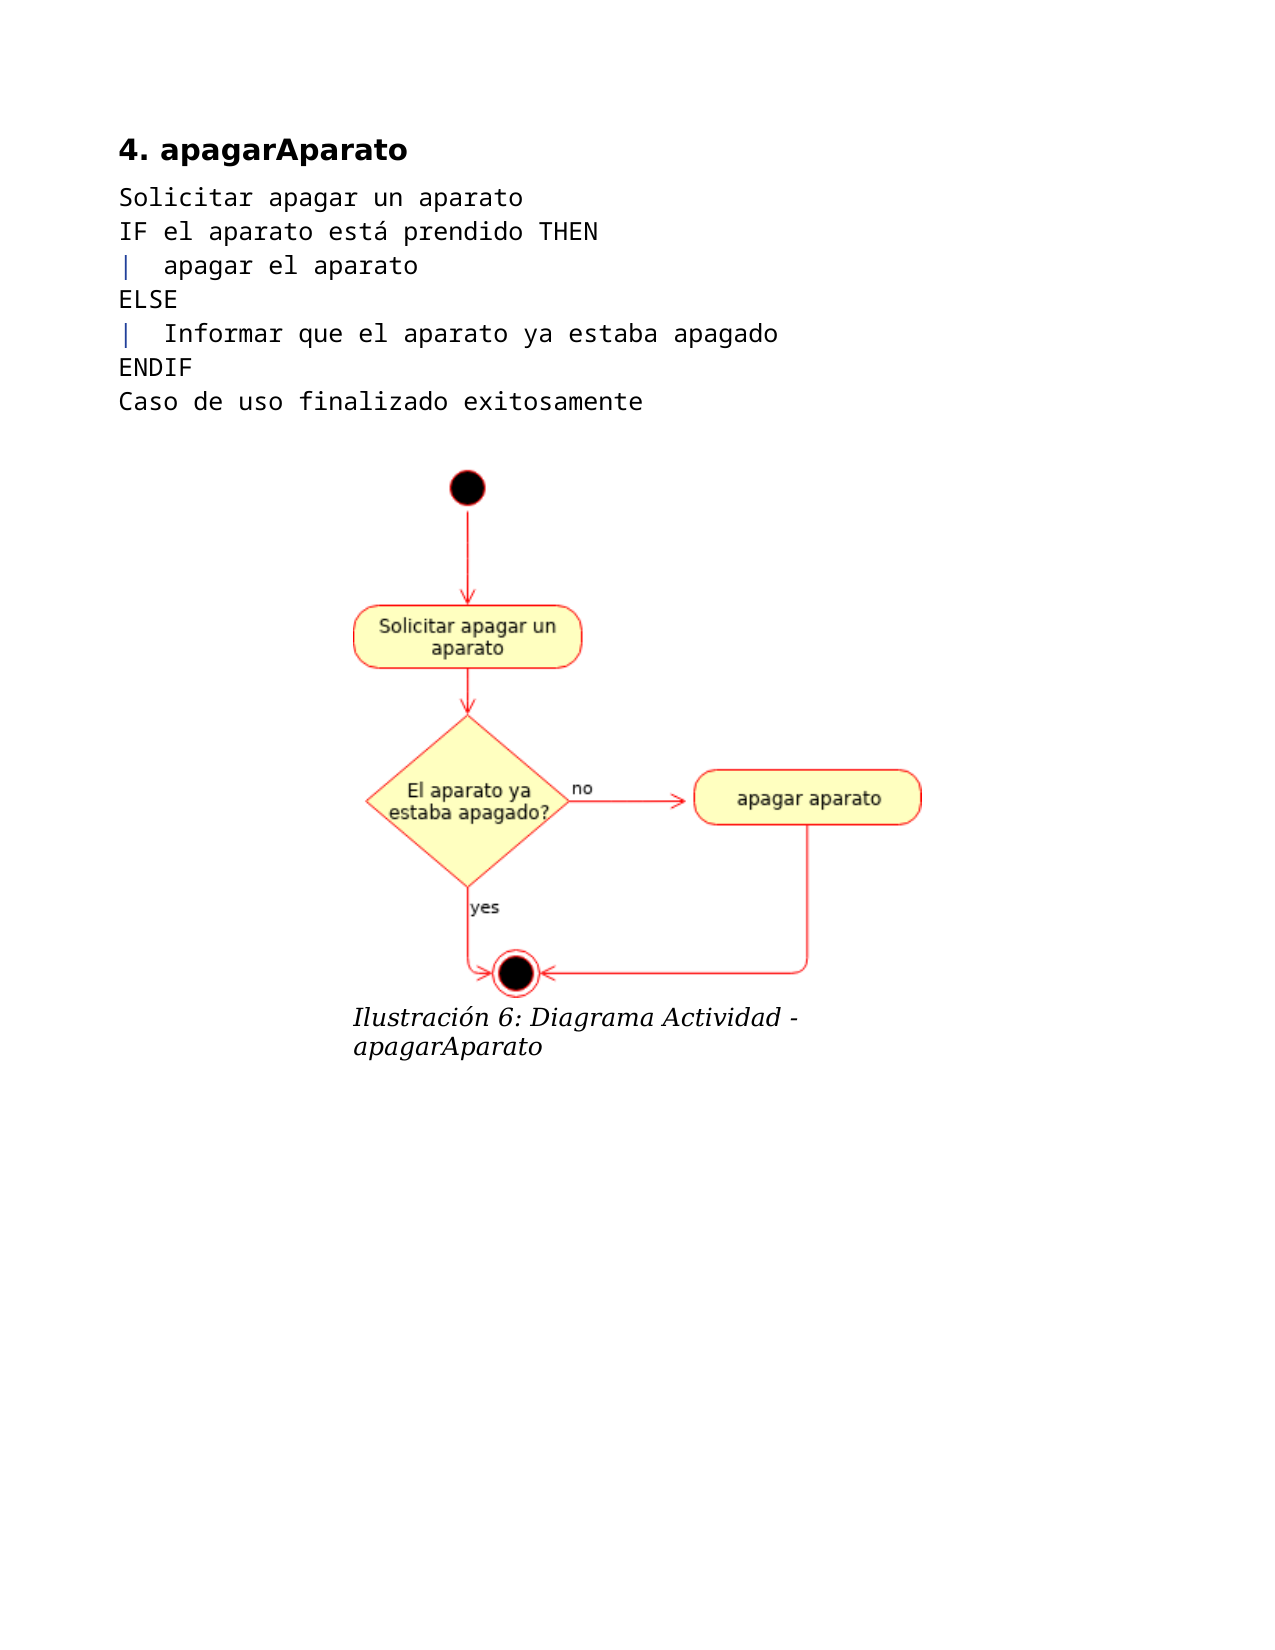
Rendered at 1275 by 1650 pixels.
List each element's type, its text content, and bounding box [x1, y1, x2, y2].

text Solicitar apagar un aparato [118, 179, 1157, 213]
text IF el aparato está prendido THEN [118, 213, 1157, 247]
text ELSE [118, 282, 1157, 316]
subtitle 4. apagarAparato [118, 133, 1157, 167]
text Ilustración 6: Diagrama Actividad - apagarAparato [353, 998, 922, 1061]
picture [353, 464, 922, 998]
text ENDIF [118, 350, 1157, 384]
text | apagar el aparato [118, 247, 1157, 282]
text | Informar que el aparato ya estaba apagado [118, 316, 1157, 350]
text Caso de uso finalizado exitosamente [118, 384, 1157, 418]
